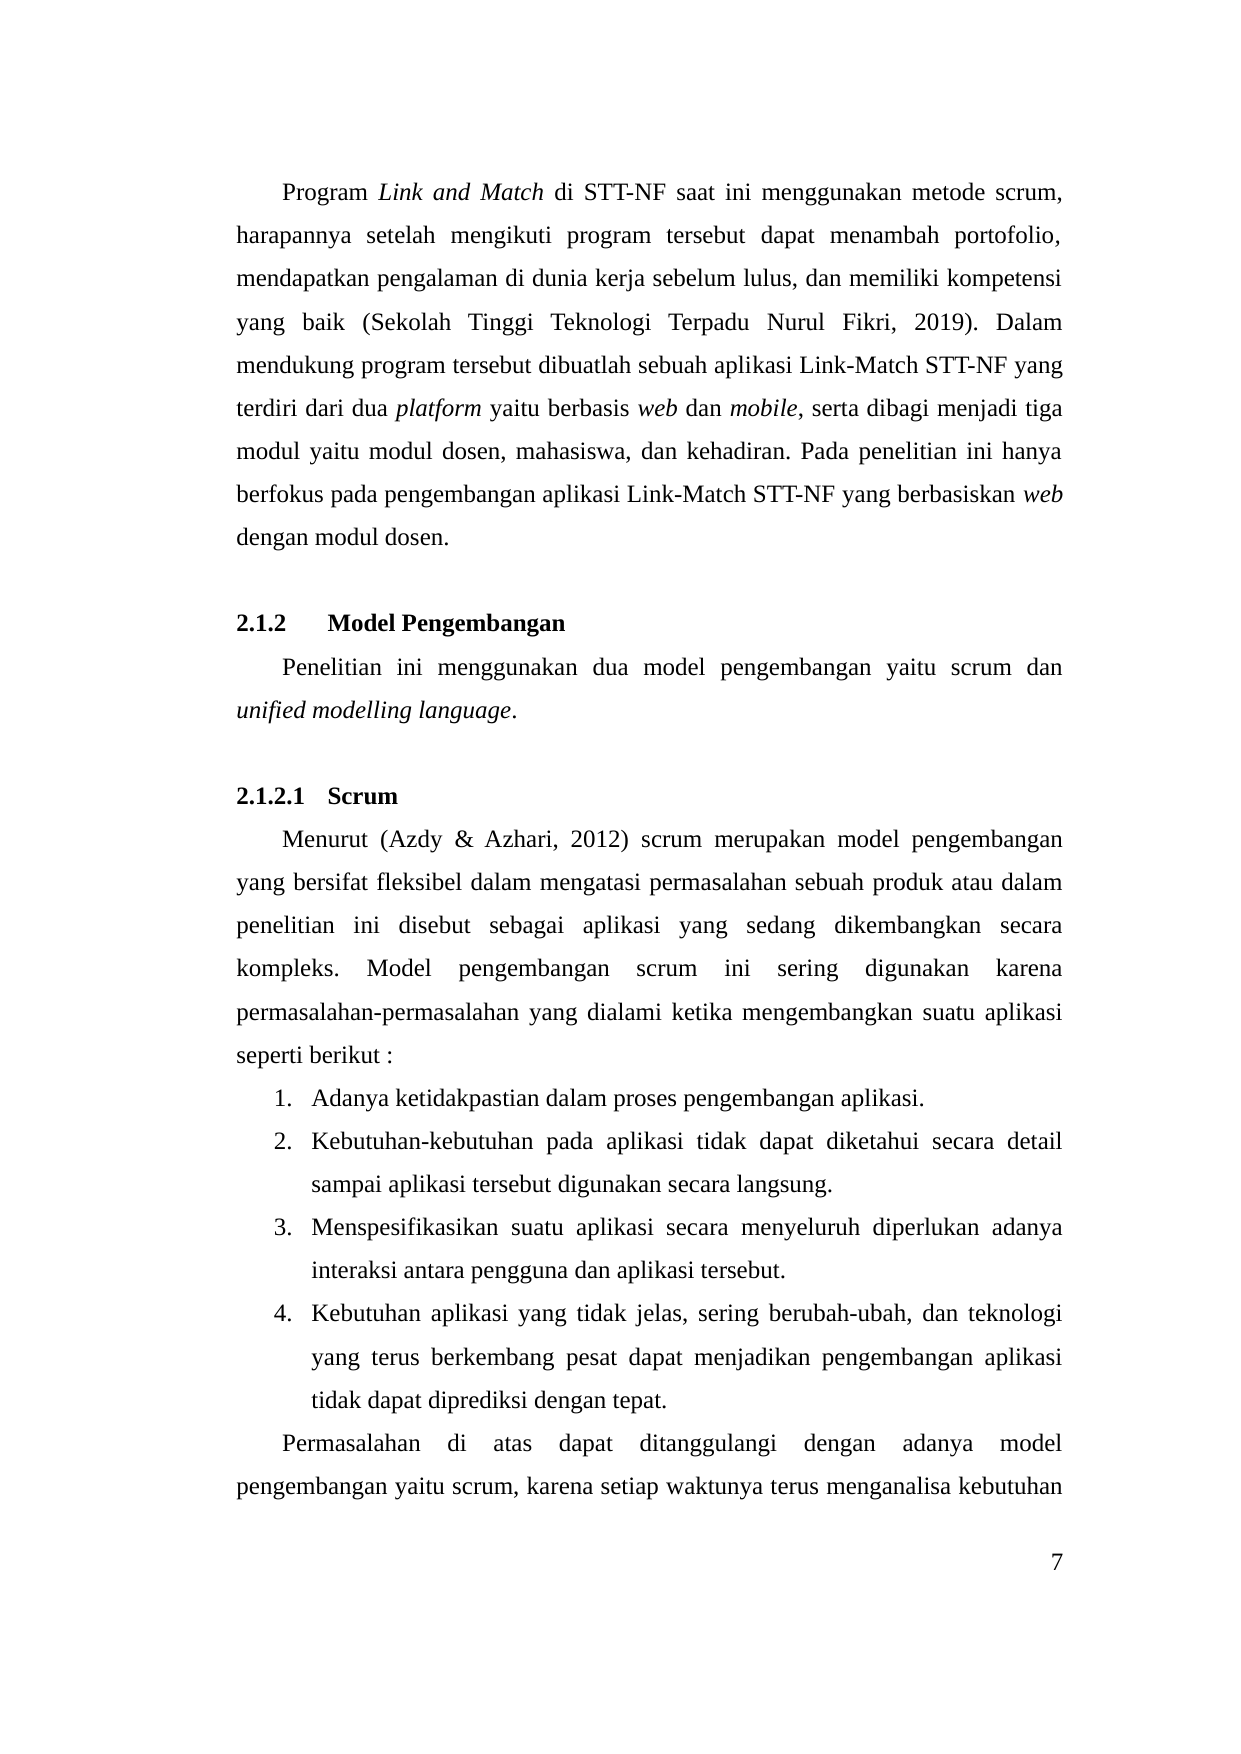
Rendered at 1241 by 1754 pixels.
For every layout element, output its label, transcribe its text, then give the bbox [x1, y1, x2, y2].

text Program Link and Match di STT-NF saat ini menggunakan metode scrum, harapannya setelah mengikuti program tersebut dapat menambah portofolio, mendapatkan pengalaman di dunia kerja sebelum lulus, dan memiliki kompetensi yang baik (Sekolah Tinggi Teknologi Terpadu Nurul Fikri, 2019). Dalam mendukung program tersebut dibuatlah sebuah aplikasi Link-Match STT-NF yang terdiri dari dua platform yaitu berbasis web dan mobile, serta dibagi menjadi tiga modul yaitu modul dosen, mahasiswa, dan kehadiran. Pada penelitian ini hanya berfokus pada pengembangan aplikasi Link-Match STT-NF yang berbasiskan web dengan modul dosen. [236, 177, 1063, 551]
subtitle 2.1.2 Model Pengembangan [236, 608, 1063, 637]
list Kebutuhan-kebutuhan pada aplikasi tidak dapat diketahui secara detail sampai aplikasi tersebut digunakan secara langsung. [274, 1126, 1063, 1198]
list Adanya ketidakpastian dalam proses pengembangan aplikasi. [274, 1083, 1063, 1112]
list Menspesifikasikan suatu aplikasi secara menyeluruh diperlukan adanya interaksi antara pengguna dan aplikasi tersebut. [274, 1212, 1063, 1284]
text Penelitian ini menggunakan dua model pengembangan yaitu scrum dan unified modelling language. [236, 652, 1063, 723]
subtitle 2.1.2.1 Scrum [236, 781, 1063, 810]
text Permasalahan di atas dapat ditanggulangi dengan adanya model pengembangan yaitu scrum, karena setiap waktunya terus menganalisa kebutuhan [236, 1428, 1063, 1500]
text Menurut (Azdy & Azhari, 2012) scrum merupakan model pengembangan yang bersifat fleksibel dalam mengatasi permasalahan sebuah produk atau dalam penelitian ini disebut sebagai aplikasi yang sedang dikembangkan secara kompleks. Model pengembangan scrum ini sering digunakan karena permasalahan-permasalahan yang dialami ketika mengembangkan suatu aplikasi seperti berikut : [236, 824, 1063, 1068]
list Kebutuhan aplikasi yang tidak jelas, sering berubah-ubah, dan teknologi yang terus berkembang pesat dapat menjadikan pengembangan aplikasi tidak dapat diprediksi dengan tepat. [274, 1298, 1063, 1413]
